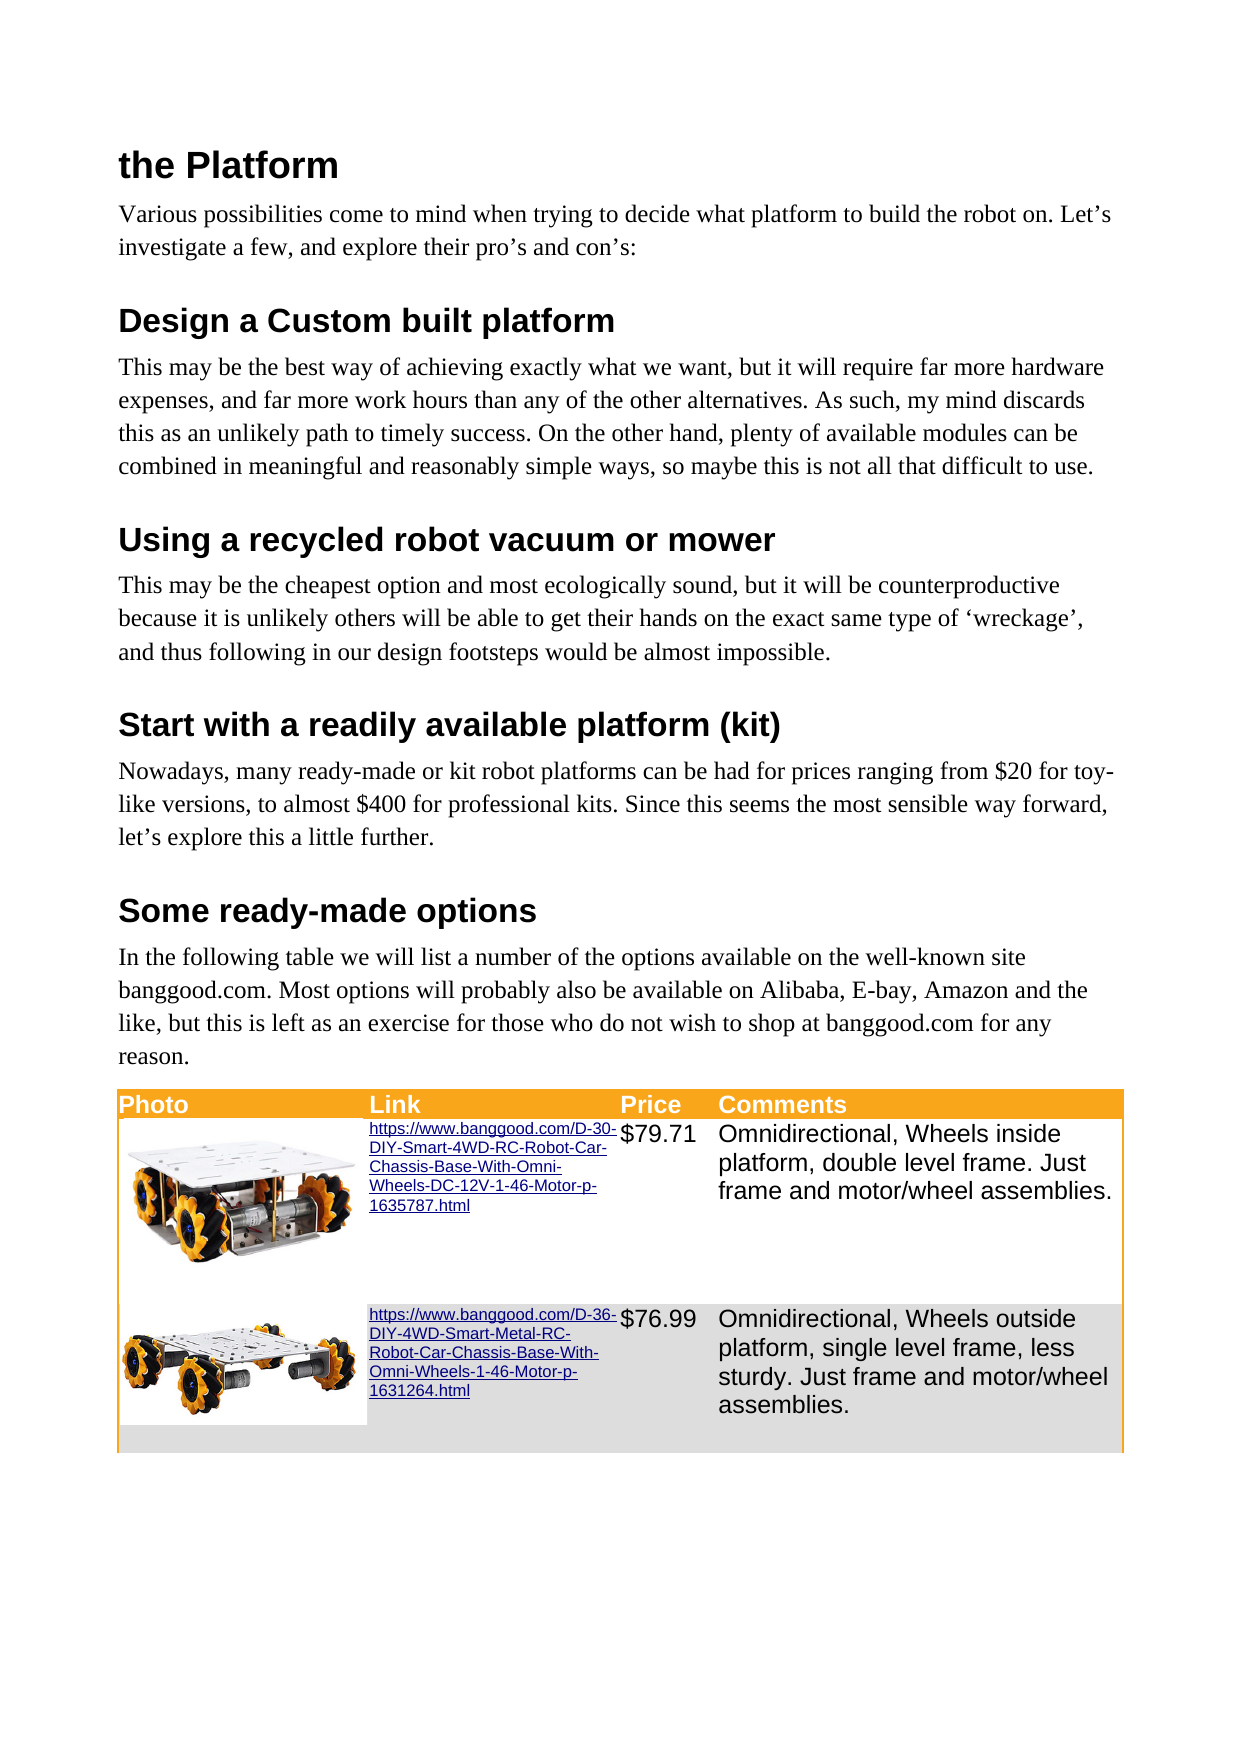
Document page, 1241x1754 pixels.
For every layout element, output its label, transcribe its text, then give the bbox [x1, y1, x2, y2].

table_header Price [620, 1090, 718, 1119]
table_cell Omnidirectional, Wheels outside platform, single level frame, less sturdy. Just frame and motor/wheel assemblies. [718, 1304, 1122, 1453]
subtitle Some ready-made options [118, 891, 1122, 929]
text Various possibilities come to mind when trying to decide what platform to build the robot on. Let’s investigate a few, and explore their pro’s and con’s: [118, 199, 1122, 261]
table_header Comments [718, 1090, 1122, 1119]
text This may be the best way of achieving exactly what we want, but it will require far more hardware expenses, and far more work hours than any of the other alternatives. As such, my mind discards this as an unlikely path to timely success. On the other hand, plenty of available modules can be combined in meaningful and reasonably simple ways, so maybe this is not all that difficult to use. [118, 352, 1122, 480]
text In the following table we will list a number of the options available on the well-known site banggood.com. Most options will probably also be available on Alibaba, E-bay, Amazon and the like, but this is left as an exercise for those who do not wish to shop at banggood.com for any reason. [118, 942, 1122, 1069]
table_cell [119, 1119, 369, 1304]
subtitle the Platform [118, 143, 1122, 187]
subtitle Using a recycled robot vacuum or mower [118, 519, 1122, 558]
picture [120, 1304, 368, 1425]
subtitle Start with a readily available platform (kit) [118, 705, 1122, 744]
table_cell https://www.banggood.com/D-30-DIY-Smart-4WD-RC-Robot-Car-Chassis-Base-With-Omni-Wheels-DC-12V-1-46-Motor-p-1635787.html [369, 1119, 620, 1304]
text This may be the cheapest option and most ecologically sound, but it will be counterproductive because it is unlikely others will be able to get their hands on the exact same type of ‘wreckage’, and thus following in our design footsteps would be almost impossible. [118, 571, 1122, 665]
text Nowadays, many ready-made or kit robot platforms can be had for prices ranging from $20 for toy-like versions, to almost $400 for professional kits. Since this seems the most sensible way forward, let’s explore this a little further. [118, 756, 1122, 851]
subtitle Design a Custom built platform [118, 301, 1122, 339]
table_cell https://www.banggood.com/D-36-DIY-4WD-Smart-Metal-RC-Robot-Car-Chassis-Base-With-Omni-Wheels-1-46-Motor-p-1631264.html [369, 1304, 620, 1453]
table_header Link [369, 1090, 620, 1119]
table_cell [119, 1304, 369, 1453]
table_header Photo [119, 1090, 369, 1119]
table_cell Omnidirectional, Wheels inside platform, double level frame. Just frame and motor/wheel assemblies. [718, 1119, 1122, 1304]
picture [123, 1118, 364, 1276]
table_cell $76.99 [620, 1304, 718, 1453]
table_cell $79.71 [620, 1119, 718, 1304]
